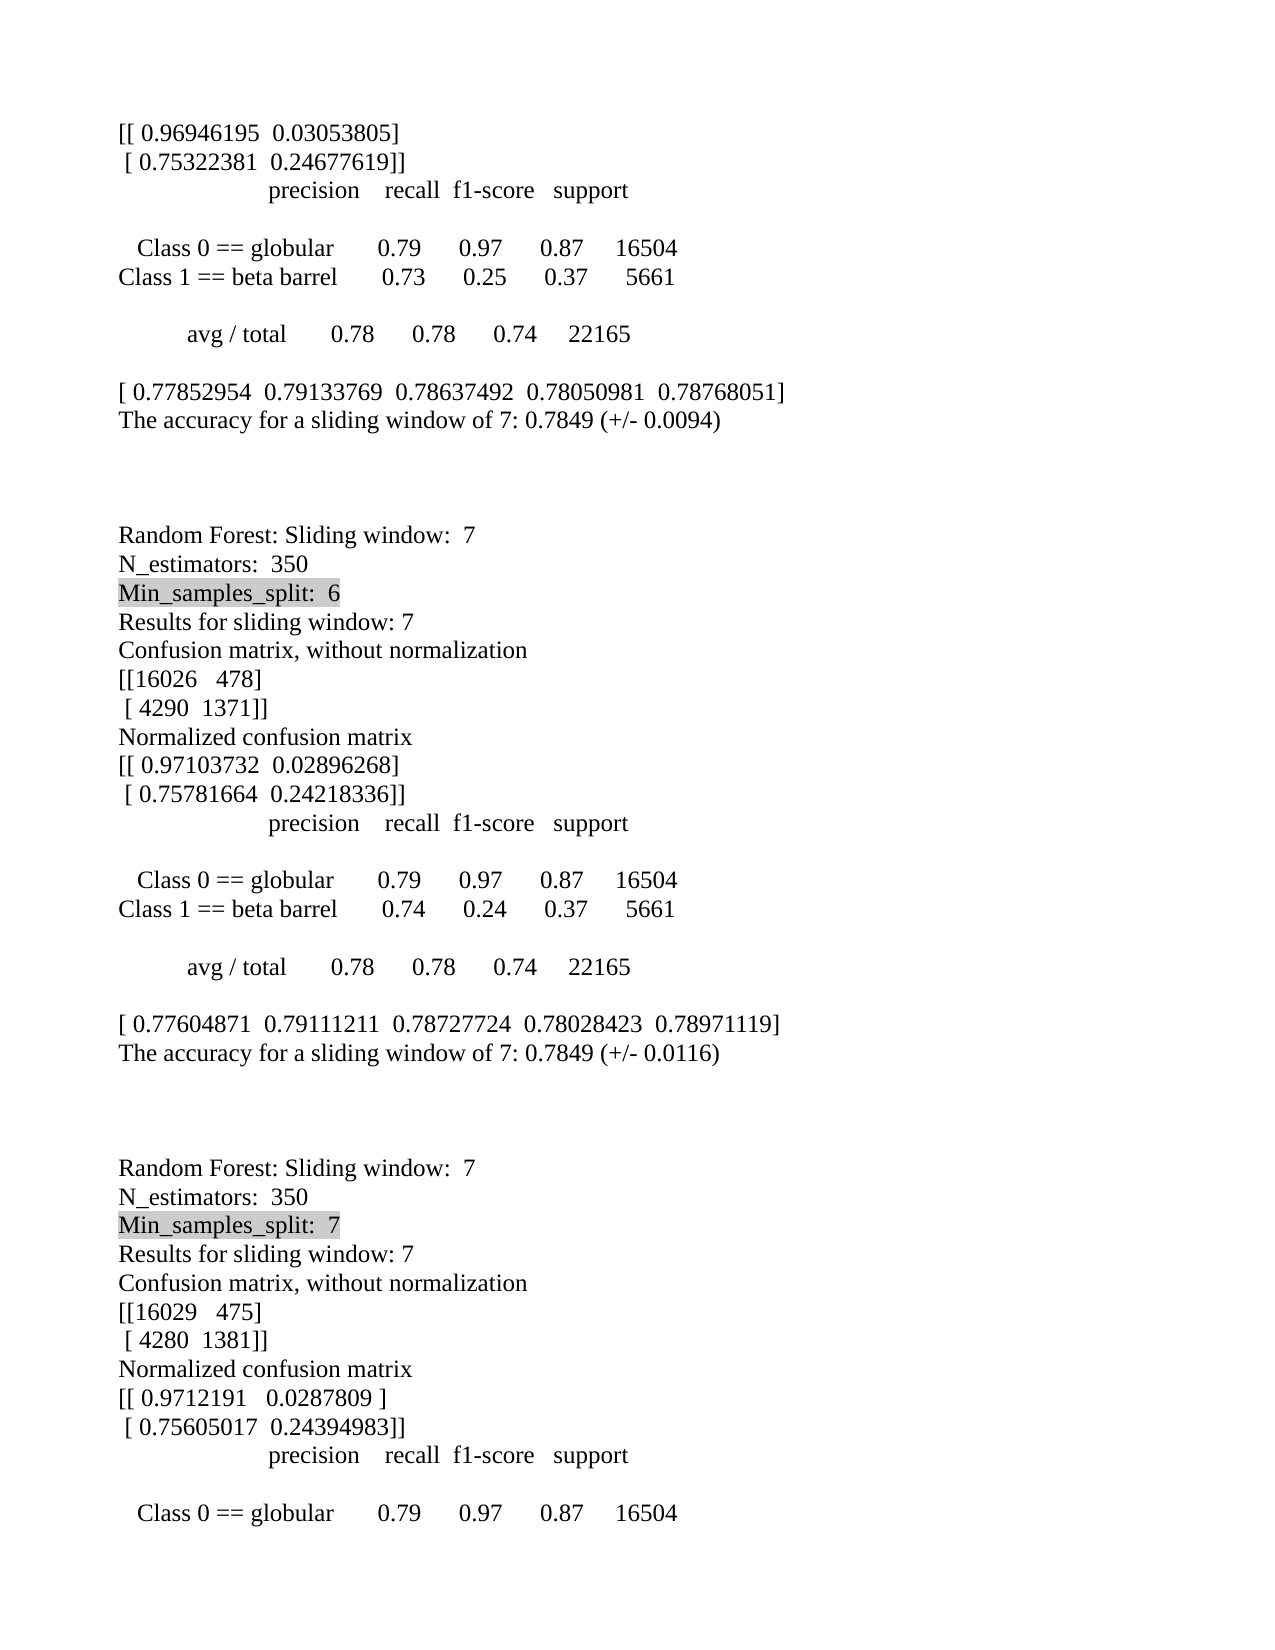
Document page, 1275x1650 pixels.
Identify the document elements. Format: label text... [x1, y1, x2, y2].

text avg / total 0.78 0.78 0.74 22165 [118, 952, 1157, 981]
text [ 0.75322381 0.24677619]] [118, 147, 1157, 176]
text Class 0 == globular 0.79 0.97 0.87 16504 [118, 1498, 1157, 1527]
text Confusion matrix, without normalization [118, 636, 1157, 664]
text N_estimators: 350 [118, 1182, 1157, 1211]
text The accuracy for a sliding window of 7: 0.7849 (+/- 0.0116) [118, 1038, 1157, 1067]
text [[16026 478] [118, 664, 1157, 693]
text [ 0.75781664 0.24218336]] [118, 779, 1157, 808]
text [ 4280 1381]] [118, 1326, 1157, 1354]
text Normalized confusion matrix [118, 722, 1157, 751]
text Min_samples_split: 6 [118, 578, 1157, 607]
text Class 1 == beta barrel 0.74 0.24 0.37 5661 [118, 894, 1157, 923]
text Random Forest: Sliding window: 7 [118, 1153, 1157, 1182]
text precision recall f1-score support [118, 176, 1157, 204]
text N_estimators: 350 [118, 549, 1157, 578]
text Confusion matrix, without normalization [118, 1268, 1157, 1297]
text [[ 0.97103732 0.02896268] [118, 751, 1157, 779]
text The accuracy for a sliding window of 7: 0.7849 (+/- 0.0094) [118, 406, 1157, 434]
text Class 0 == globular 0.79 0.97 0.87 16504 [118, 866, 1157, 894]
text avg / total 0.78 0.78 0.74 22165 [118, 319, 1157, 348]
text [[ 0.9712191 0.0287809 ] [118, 1383, 1157, 1412]
text Results for sliding window: 7 [118, 607, 1157, 636]
text Random Forest: Sliding window: 7 [118, 521, 1157, 549]
text Results for sliding window: 7 [118, 1239, 1157, 1268]
text [ 0.77604871 0.79111211 0.78727724 0.78028423 0.78971119] [118, 1009, 1157, 1038]
text Min_samples_split: 7 [118, 1211, 1157, 1239]
text Class 1 == beta barrel 0.73 0.25 0.37 5661 [118, 262, 1157, 291]
text [ 0.77852954 0.79133769 0.78637492 0.78050981 0.78768051] [118, 377, 1157, 406]
text Normalized confusion matrix [118, 1354, 1157, 1383]
text Class 0 == globular 0.79 0.97 0.87 16504 [118, 233, 1157, 262]
text [ 0.75605017 0.24394983]] [118, 1412, 1157, 1441]
text [ 4290 1371]] [118, 693, 1157, 722]
text precision recall f1-score support [118, 808, 1157, 837]
text [[ 0.96946195 0.03053805] [118, 118, 1157, 147]
text precision recall f1-score support [118, 1441, 1157, 1469]
text [[16029 475] [118, 1297, 1157, 1326]
